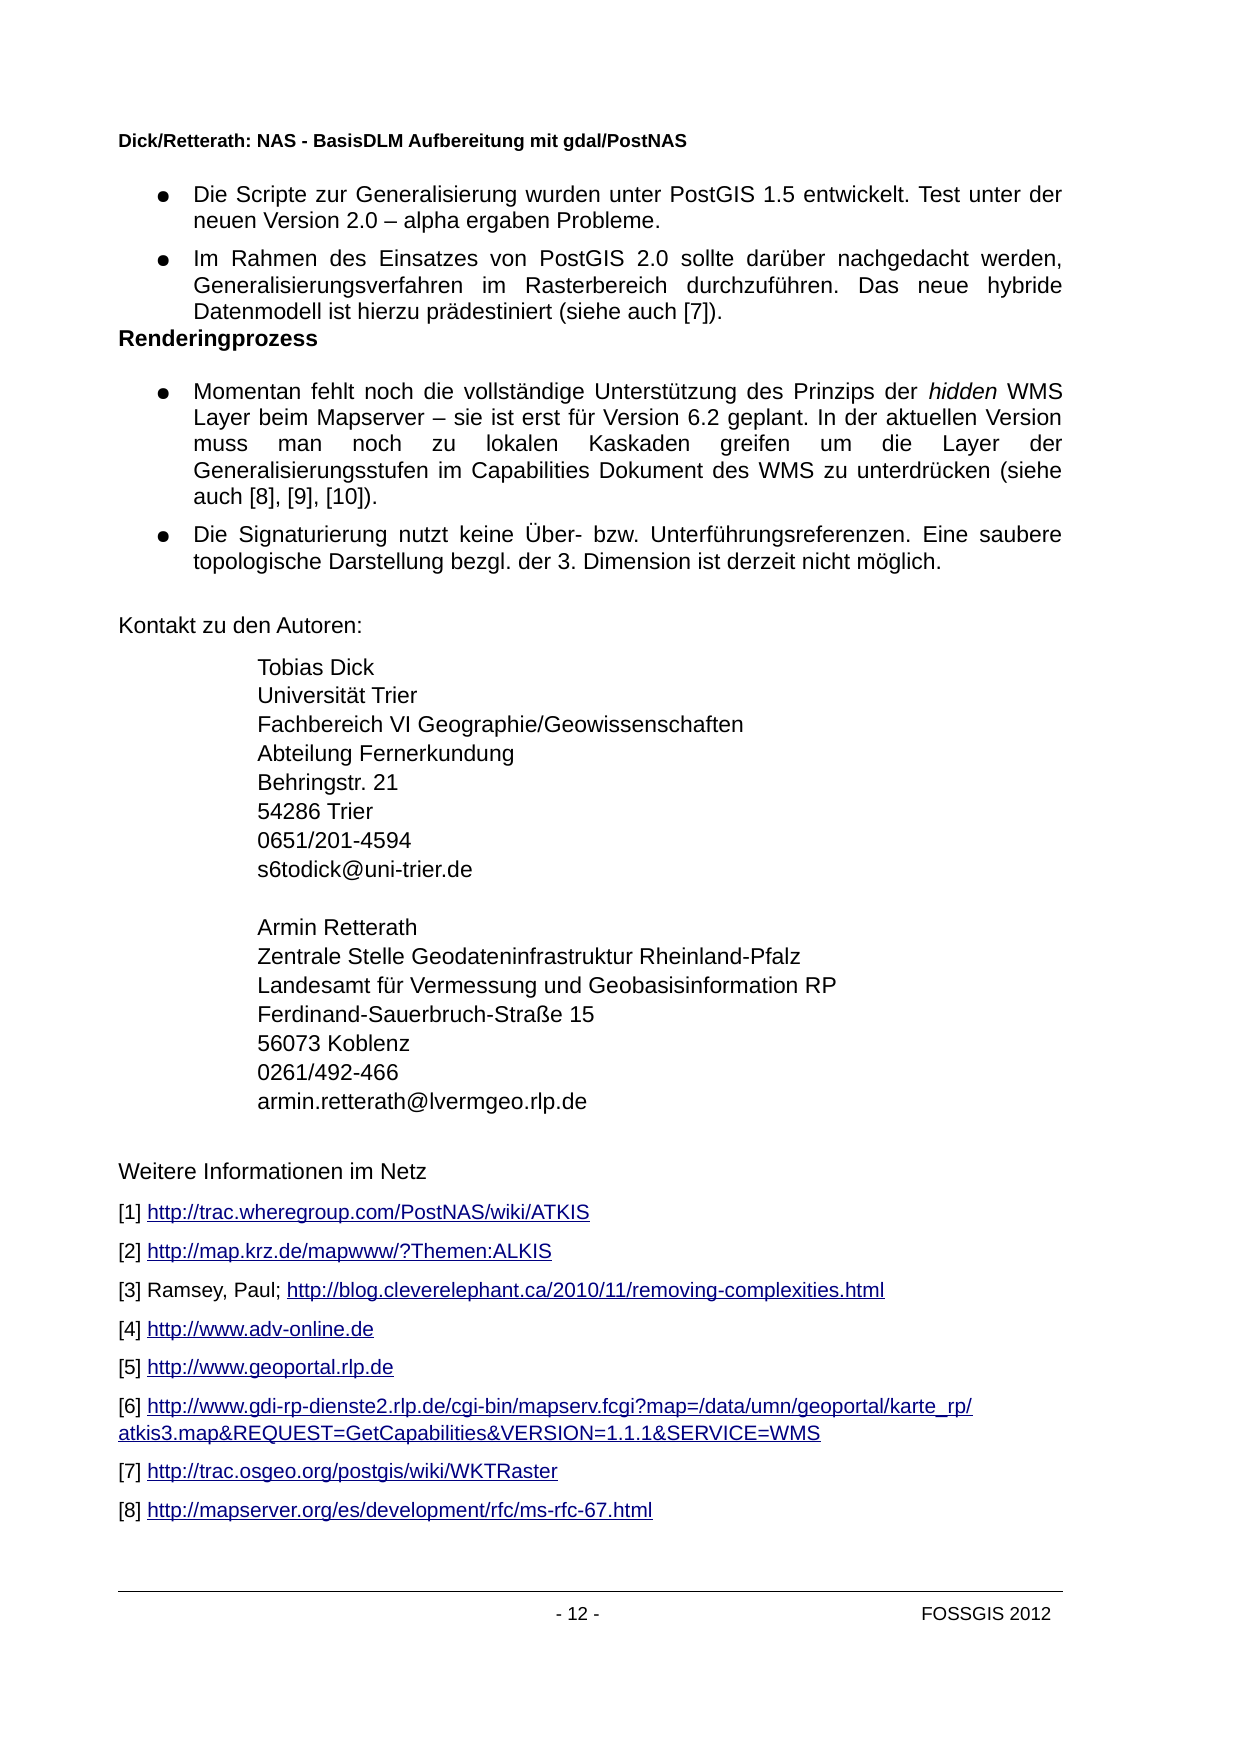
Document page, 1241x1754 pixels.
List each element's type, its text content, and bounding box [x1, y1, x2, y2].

text 0261/492-466 [207, 1059, 1063, 1085]
text [4] http://www.adv-online.de [118, 1316, 1063, 1340]
text 54286 Trier [207, 798, 1063, 825]
text Landesamt für Vermessung und Geobasisinformation RP [207, 972, 1063, 998]
text 0651/201-4594 [207, 827, 1063, 854]
list Momentan fehlt noch die vollständige Unterstützung des Prinzips der hidden WMS Layer beim Mapserver – sie ist erst für Version 6.2 geplant. In der aktuellen Version muss man noch zu lokalen Kaskaden greifen um die Layer der Generalisierungsstufen im Capabilities Dokument des WMS zu unterdrücken (siehe auch [8], [9], [10]). [156, 378, 1063, 509]
text [2] http://map.krz.de/mapwww/?Themen:ALKIS [118, 1239, 1063, 1263]
text Ferdinand-Sauerbruch-Straße 15 [207, 1001, 1063, 1027]
text Behringstr. 21 [207, 769, 1063, 796]
list Die Scripte zur Generalisierung wurden unter PostGIS 1.5 entwickelt. Test unter der neuen Version 2.0 – alpha ergaben Probleme. [156, 181, 1063, 234]
list Im Rahmen des Einsatzes von PostGIS 2.0 sollte darüber nachgedacht werden, Generalisierungsverfahren im Rasterbereich durchzuführen. Das neue hybride Datenmodell ist hierzu prädestiniert (siehe auch [7]). [156, 245, 1063, 324]
text armin.retterath@lvermgeo.rlp.de [207, 1088, 1063, 1114]
text Weitere Informationen im Netz [118, 1158, 1063, 1185]
text Renderingprozess [118, 324, 1063, 351]
text Kontakt zu den Autoren: [118, 612, 1063, 638]
text Fachbereich VI Geographie/Geowissenschaften [207, 711, 1063, 738]
list Die Signaturierung nutzt keine Über- bzw. Unterführungsreferenzen. Eine saubere topologische Darstellung bezgl. der 3. Dimension ist derzeit nicht möglich. [156, 521, 1063, 574]
text s6todick@uni-trier.de [207, 856, 1063, 883]
text [1] http://trac.wheregroup.com/PostNAS/wiki/ATKIS [118, 1200, 1063, 1224]
text Armin Retterath [207, 914, 1063, 941]
text Tobias Dick [207, 653, 1063, 680]
text [6] http://www.gdi-rp-dienste2.rlp.de/cgi-bin/mapserv.fcgi?map=/data/umn/geoportal/karte_rp/atkis3.map&REQUEST=GetCapabilities&VERSION=1.1.1&SERVICE=WMS [118, 1394, 1063, 1444]
text [8] http://mapserver.org/es/development/rfc/ms-rfc-67.html [118, 1498, 1063, 1522]
text Zentrale Stelle Geodateninfrastruktur Rheinland-Pfalz [207, 943, 1063, 969]
text [5] http://www.geoportal.rlp.de [118, 1355, 1063, 1379]
text 56073 Koblenz [207, 1030, 1063, 1056]
text [3] Ramsey, Paul; http://blog.cleverelephant.ca/2010/11/removing-complexities.html [118, 1277, 1063, 1301]
text Universität Trier [207, 682, 1063, 709]
text Abteilung Fernerkundung [207, 740, 1063, 767]
text [7] http://trac.osgeo.org/postgis/wiki/WKTRaster [118, 1459, 1063, 1483]
